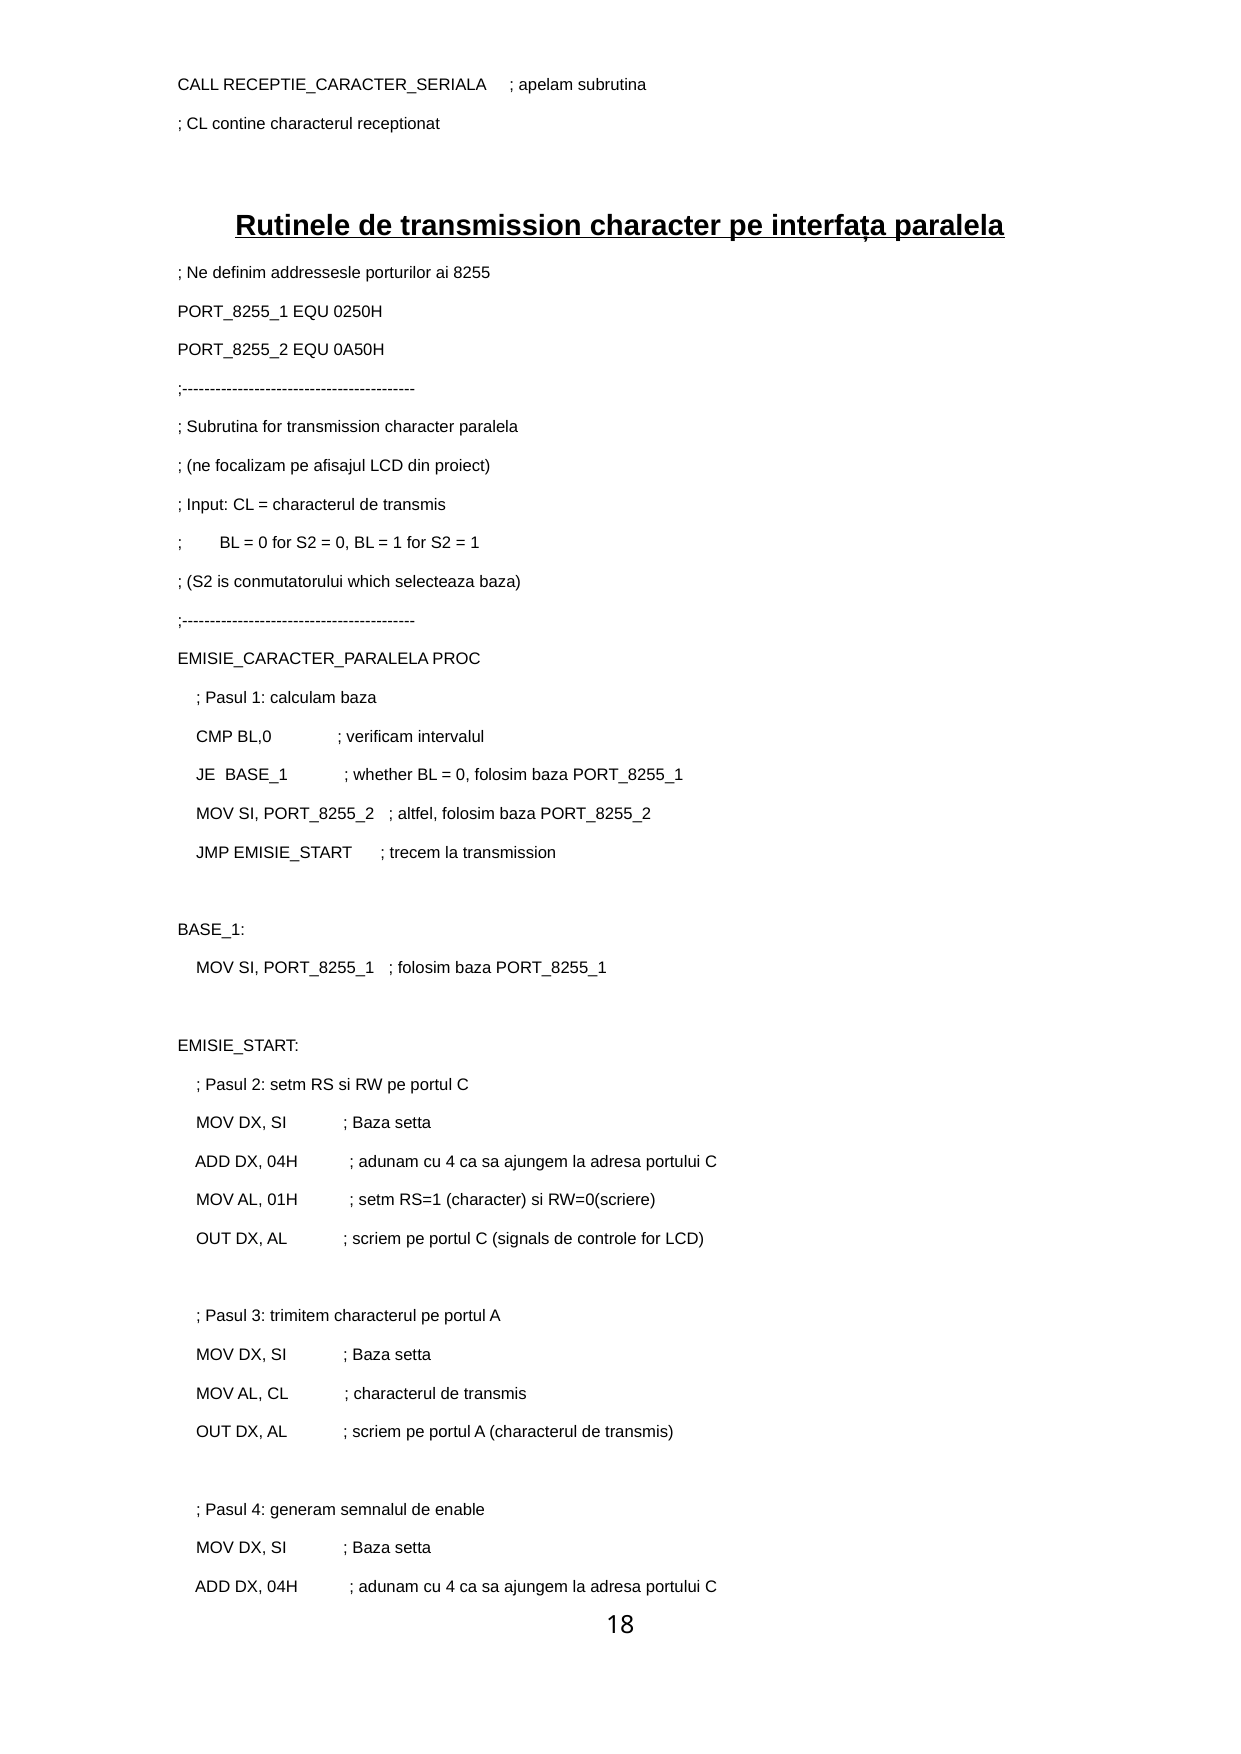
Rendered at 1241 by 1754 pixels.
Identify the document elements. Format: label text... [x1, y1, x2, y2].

text ; Ne definim addressesle porturilor ai 8255 [177, 263, 1063, 282]
text CALL RECEPTIE_CARACTER_SERIALA ; apelam subrutina [177, 75, 1063, 94]
text Rutinele de transmission character pe interfața paralela [177, 207, 1063, 241]
text ;------------------------------------------ [177, 379, 1063, 398]
text MOV DX, SI ; Baza setta [177, 1113, 1063, 1132]
text OUT DX, AL ; scriem pe portul C (signals de controle for LCD) [177, 1229, 1063, 1248]
text ; Pasul 2: setm RS si RW pe portul C [177, 1074, 1063, 1093]
text ;------------------------------------------ [177, 611, 1063, 630]
text MOV SI, PORT_8255_2 ; altfel, folosim baza PORT_8255_2 [177, 804, 1063, 823]
text ; BL = 0 for S2 = 0, BL = 1 for S2 = 1 [177, 533, 1063, 552]
text MOV SI, PORT_8255_1 ; folosim baza PORT_8255_1 [177, 958, 1063, 977]
text JE BASE_1 ; whether BL = 0, folosim baza PORT_8255_1 [177, 765, 1063, 784]
text ; Pasul 1: calculam baza [177, 688, 1063, 707]
text MOV DX, SI ; Baza setta [177, 1538, 1063, 1557]
text EMISIE_START: [177, 1036, 1063, 1055]
text ; CL contine characterul receptionat [177, 114, 1063, 133]
text BASE_1: [177, 920, 1063, 939]
text OUT DX, AL ; scriem pe portul A (characterul de transmis) [177, 1422, 1063, 1441]
text ; Input: CL = characterul de transmis [177, 494, 1063, 514]
text ADD DX, 04H ; adunam cu 4 ca sa ajungem la adresa portului C [177, 1577, 1063, 1596]
text PORT_8255_2 EQU 0A50H [177, 340, 1063, 359]
text ADD DX, 04H ; adunam cu 4 ca sa ajungem la adresa portului C [177, 1152, 1063, 1171]
text MOV AL, 01H ; setm RS=1 (character) si RW=0(scriere) [177, 1190, 1063, 1209]
text MOV AL, CL ; characterul de transmis [177, 1383, 1063, 1403]
text EMISIE_CARACTER_PARALELA PROC [177, 649, 1063, 668]
text ; (S2 is conmutatorului which selecteaza baza) [177, 572, 1063, 591]
text CMP BL,0 ; verificam intervalul [177, 726, 1063, 746]
text ; (ne focalizam pe afisajul LCD din proiect) [177, 456, 1063, 475]
text JMP EMISIE_START ; trecem la transmission [177, 842, 1063, 862]
text ; Subrutina for transmission character paralela [177, 417, 1063, 436]
text PORT_8255_1 EQU 0250H [177, 301, 1063, 321]
text ; Pasul 4: generam semnalul de enable [177, 1499, 1063, 1518]
text MOV DX, SI ; Baza setta [177, 1345, 1063, 1364]
text ; Pasul 3: trimitem characterul pe portul A [177, 1306, 1063, 1325]
